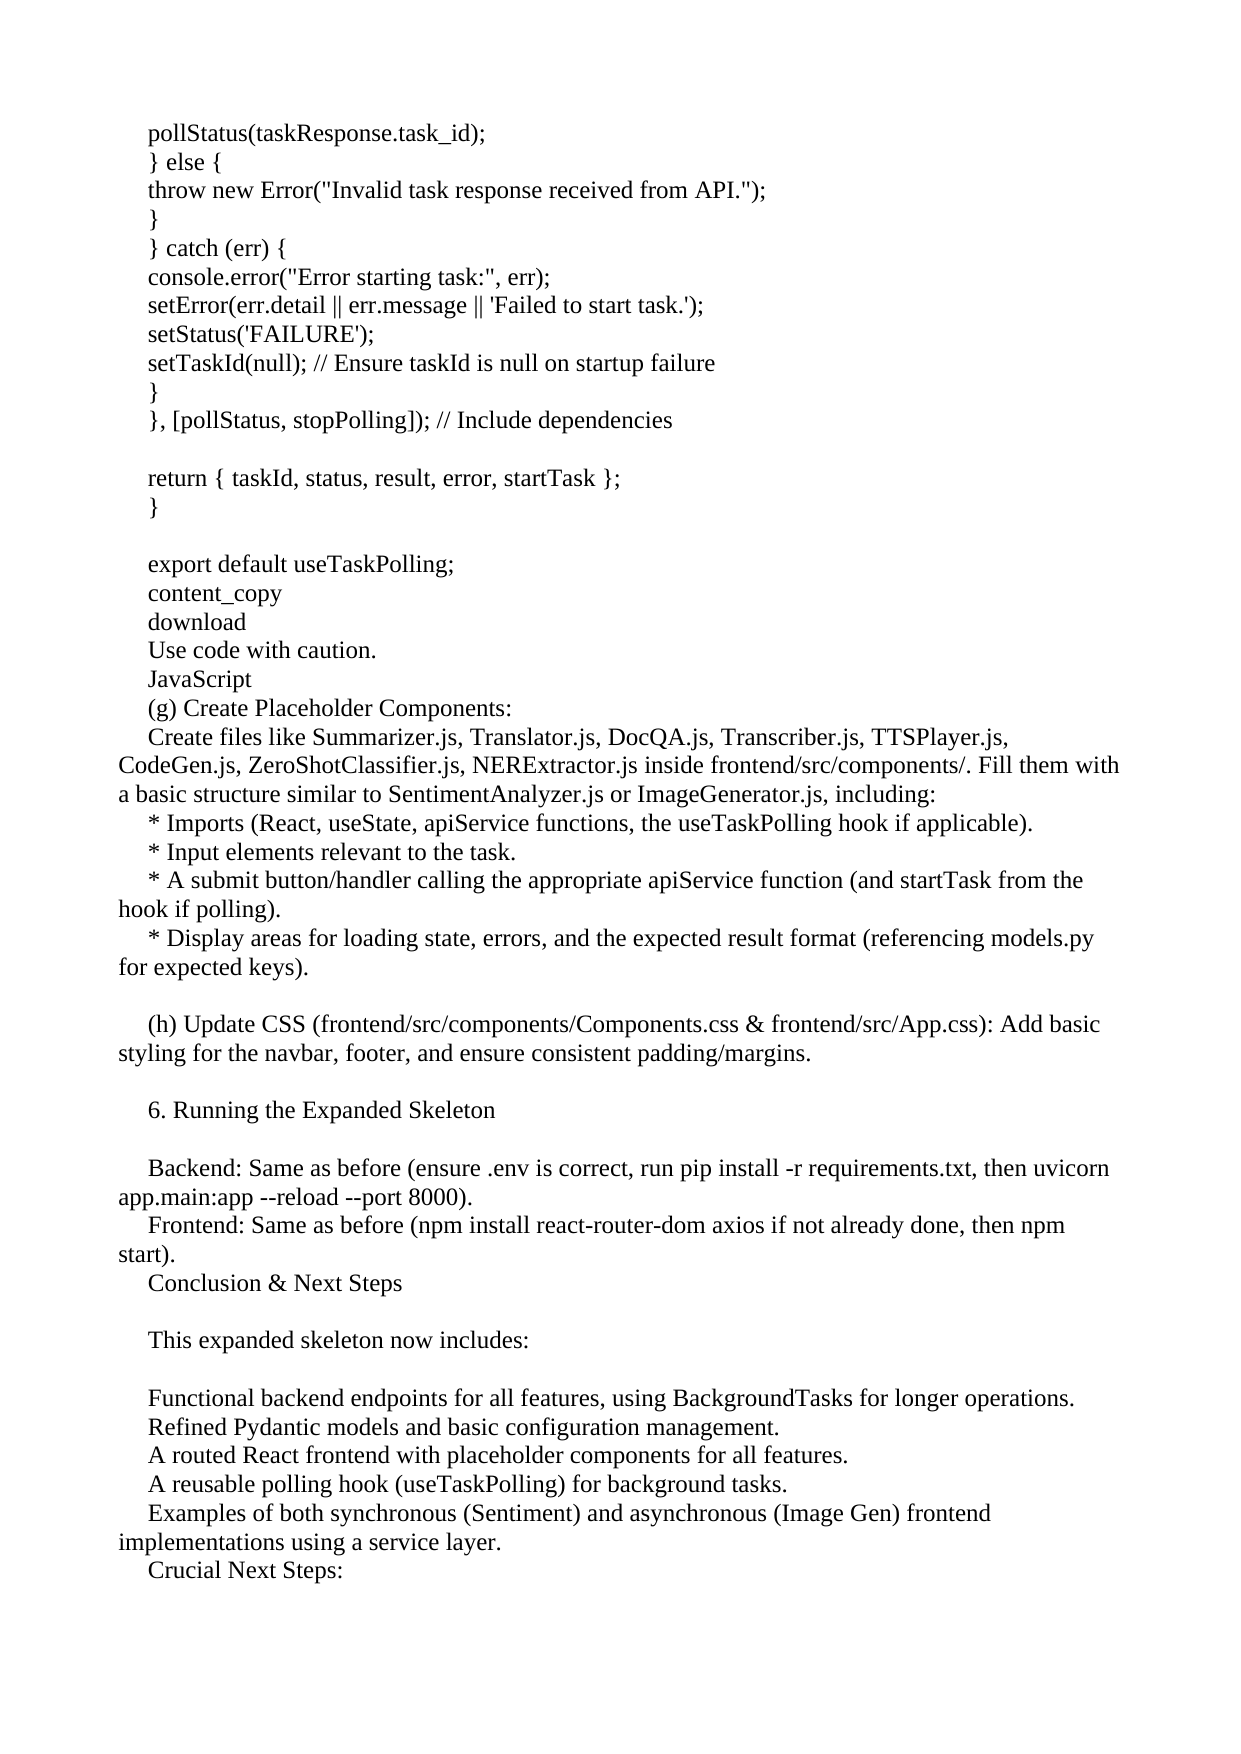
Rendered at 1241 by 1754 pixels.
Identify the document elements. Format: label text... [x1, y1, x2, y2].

text } else { [118, 147, 1122, 176]
text Backend: Same as before (ensure .env is correct, run pip install -r requirements.txt, then uvicorn app.main:app --reload --port 8000). [118, 1153, 1122, 1211]
text This expanded skeleton now includes: [118, 1326, 1122, 1354]
text JavaScript [118, 664, 1122, 693]
text * Imports (React, useState, apiService functions, the useTaskPolling hook if applicable). [118, 808, 1122, 837]
text Frontend: Same as before (npm install react-router-dom axios if not already done, then npm start). [118, 1211, 1122, 1268]
text } catch (err) { [118, 233, 1122, 262]
text } [118, 204, 1122, 233]
text A reusable polling hook (useTaskPolling) for background tasks. [118, 1469, 1122, 1498]
text setStatus('FAILURE'); [118, 319, 1122, 348]
text * Display areas for loading state, errors, and the expected result format (referencing models.py for expected keys). [118, 923, 1122, 981]
text Refined Pydantic models and basic configuration management. [118, 1412, 1122, 1441]
text } [118, 492, 1122, 521]
text Use code with caution. [118, 636, 1122, 664]
text content_copy [118, 578, 1122, 607]
text } [118, 377, 1122, 406]
text (g) Create Placeholder Components: [118, 693, 1122, 722]
text console.error("Error starting task:", err); [118, 262, 1122, 291]
text pollStatus(taskResponse.task_id); [118, 118, 1122, 147]
text export default useTaskPolling; [118, 549, 1122, 578]
text return { taskId, status, result, error, startTask }; [118, 463, 1122, 492]
text Examples of both synchronous (Sentiment) and asynchronous (Image Gen) frontend implementations using a service layer. [118, 1498, 1122, 1556]
text }, [pollStatus, stopPolling]); // Include dependencies [118, 406, 1122, 434]
text download [118, 607, 1122, 636]
text * A submit button/handler calling the appropriate apiService function (and startTask from the hook if polling). [118, 866, 1122, 923]
text Functional backend endpoints for all features, using BackgroundTasks for longer operations. [118, 1383, 1122, 1412]
text 6. Running the Expanded Skeleton [118, 1096, 1122, 1124]
text Crucial Next Steps: [118, 1556, 1122, 1584]
text setError(err.detail || err.message || 'Failed to start task.'); [118, 291, 1122, 319]
text (h) Update CSS (frontend/src/components/Components.css & frontend/src/App.css): Add basic styling for the navbar, footer, and ensure consistent padding/margins. [118, 1009, 1122, 1067]
text setTaskId(null); // Ensure taskId is null on startup failure [118, 348, 1122, 377]
text * Input elements relevant to the task. [118, 837, 1122, 866]
text A routed React frontend with placeholder components for all features. [118, 1441, 1122, 1469]
text Conclusion & Next Steps [118, 1268, 1122, 1297]
text throw new Error("Invalid task response received from API."); [118, 176, 1122, 204]
text Create files like Summarizer.js, Translator.js, DocQA.js, Transcriber.js, TTSPlayer.js, CodeGen.js, ZeroShotClassifier.js, NERExtractor.js inside frontend/src/components/. Fill them with a basic structure similar to SentimentAnalyzer.js or ImageGenerator.js, including: [118, 722, 1122, 808]
